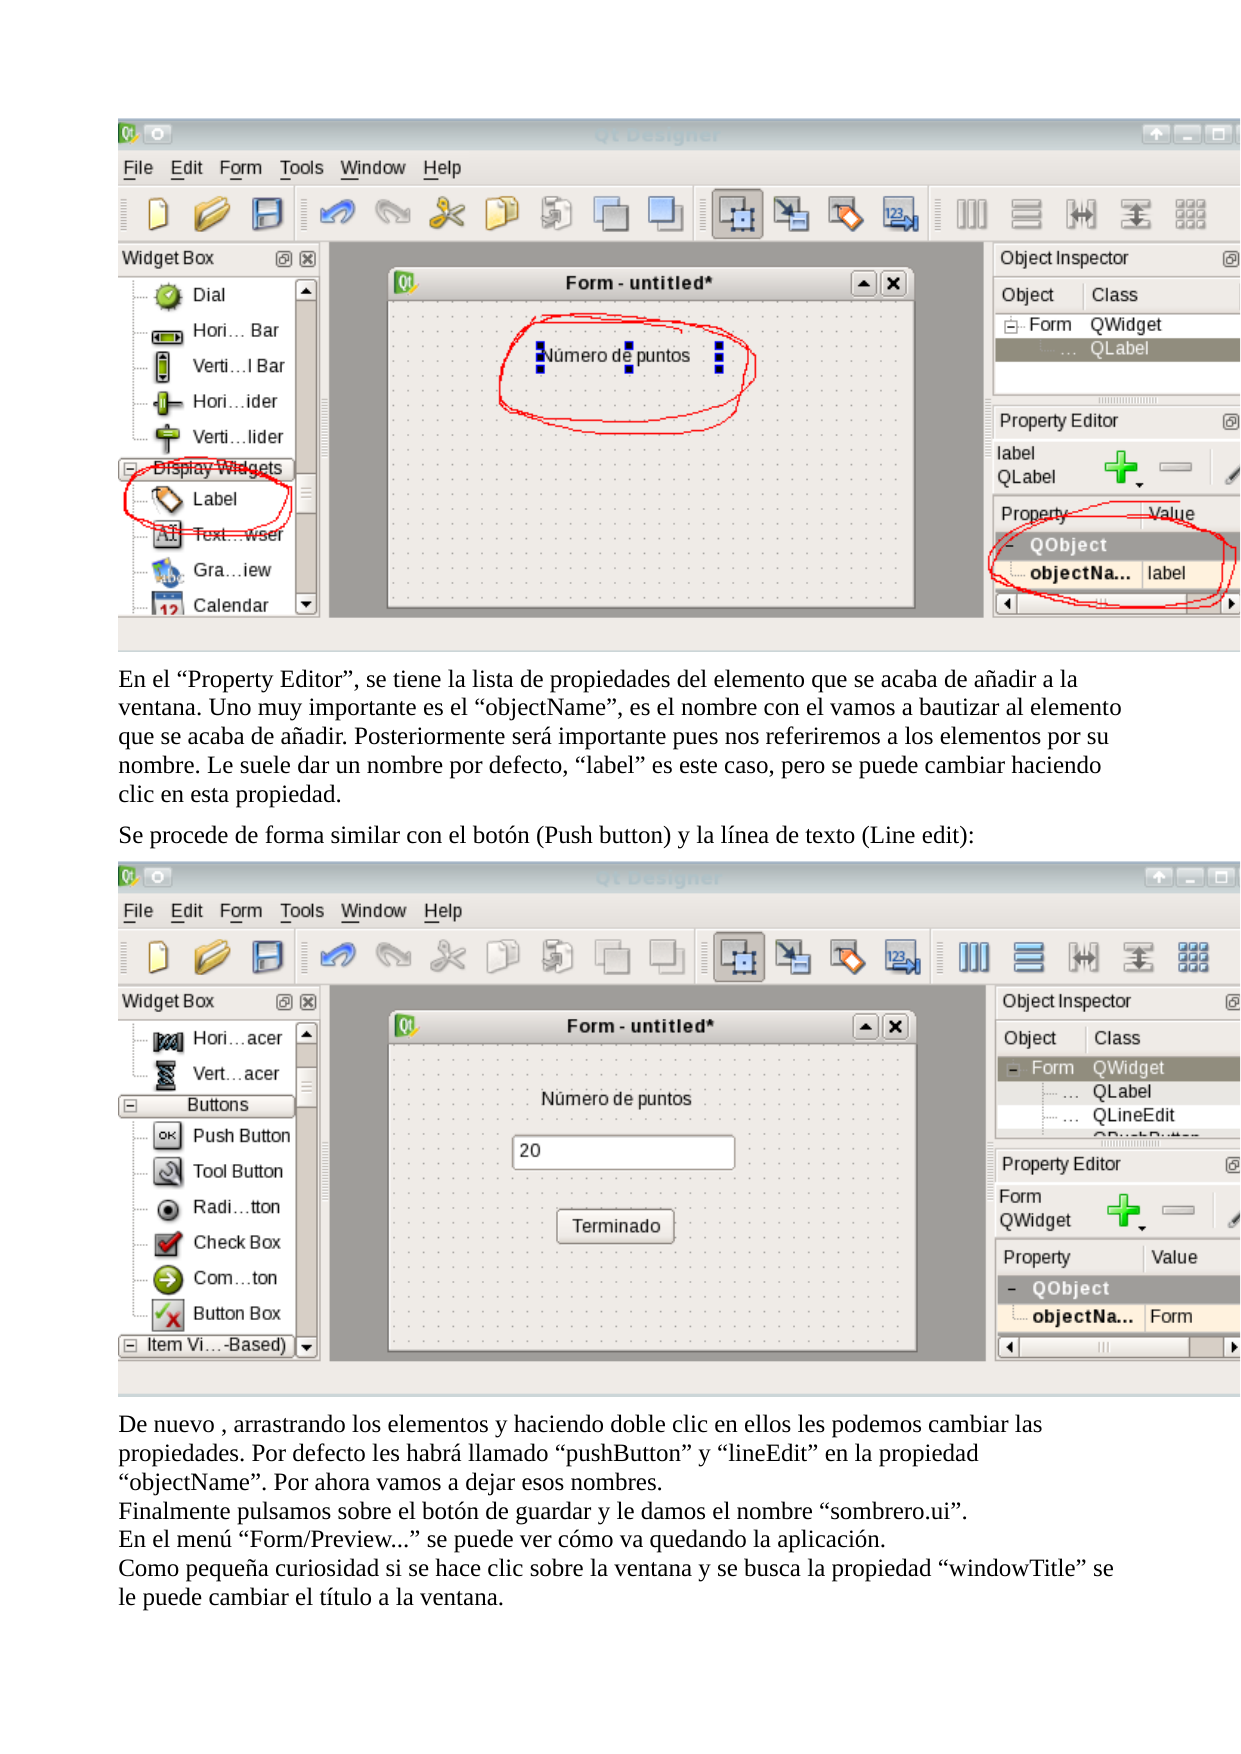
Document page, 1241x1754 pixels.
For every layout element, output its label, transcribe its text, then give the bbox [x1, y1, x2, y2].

picture [118, 861, 1241, 1397]
text De nuevo , arrastrando los elementos y haciendo doble clic en ellos les podemos cambiar las propiedades. Por defecto les habrá llamado “pushButton” y “lineEdit” en la propiedad “objectName”. Por ahora vamos a dejar esos nombres. [118, 1409, 1122, 1496]
text Se procede de forma similar con el botón (Push button) y la línea de texto (Line edit): [118, 820, 1122, 849]
picture [118, 118, 1241, 652]
text En el menú “Form/Preview...” se puede ver cómo va quedando la aplicación. [118, 1524, 1122, 1553]
text Como pequeña curiosidad si se hace clic sobre la ventana y se busca la propiedad “windowTitle” se le puede cambiar el título a la ventana. [118, 1553, 1122, 1611]
text Finalmente pulsamos sobre el botón de guardar y le damos el nombre “sombrero.ui”. [118, 1496, 1122, 1524]
text En el “Property Editor”, se tiene la lista de propiedades del elemento que se acaba de añadir a la ventana. Uno muy importante es el “objectName”, es el nombre con el vamos a bautizar al elemento que se acaba de añadir. Posteriormente será importante pues nos referiremos a los elementos por su nombre. Le suele dar un nombre por defecto, “label” es este caso, pero se puede cambiar haciendo clic en esta propiedad. [118, 664, 1122, 807]
